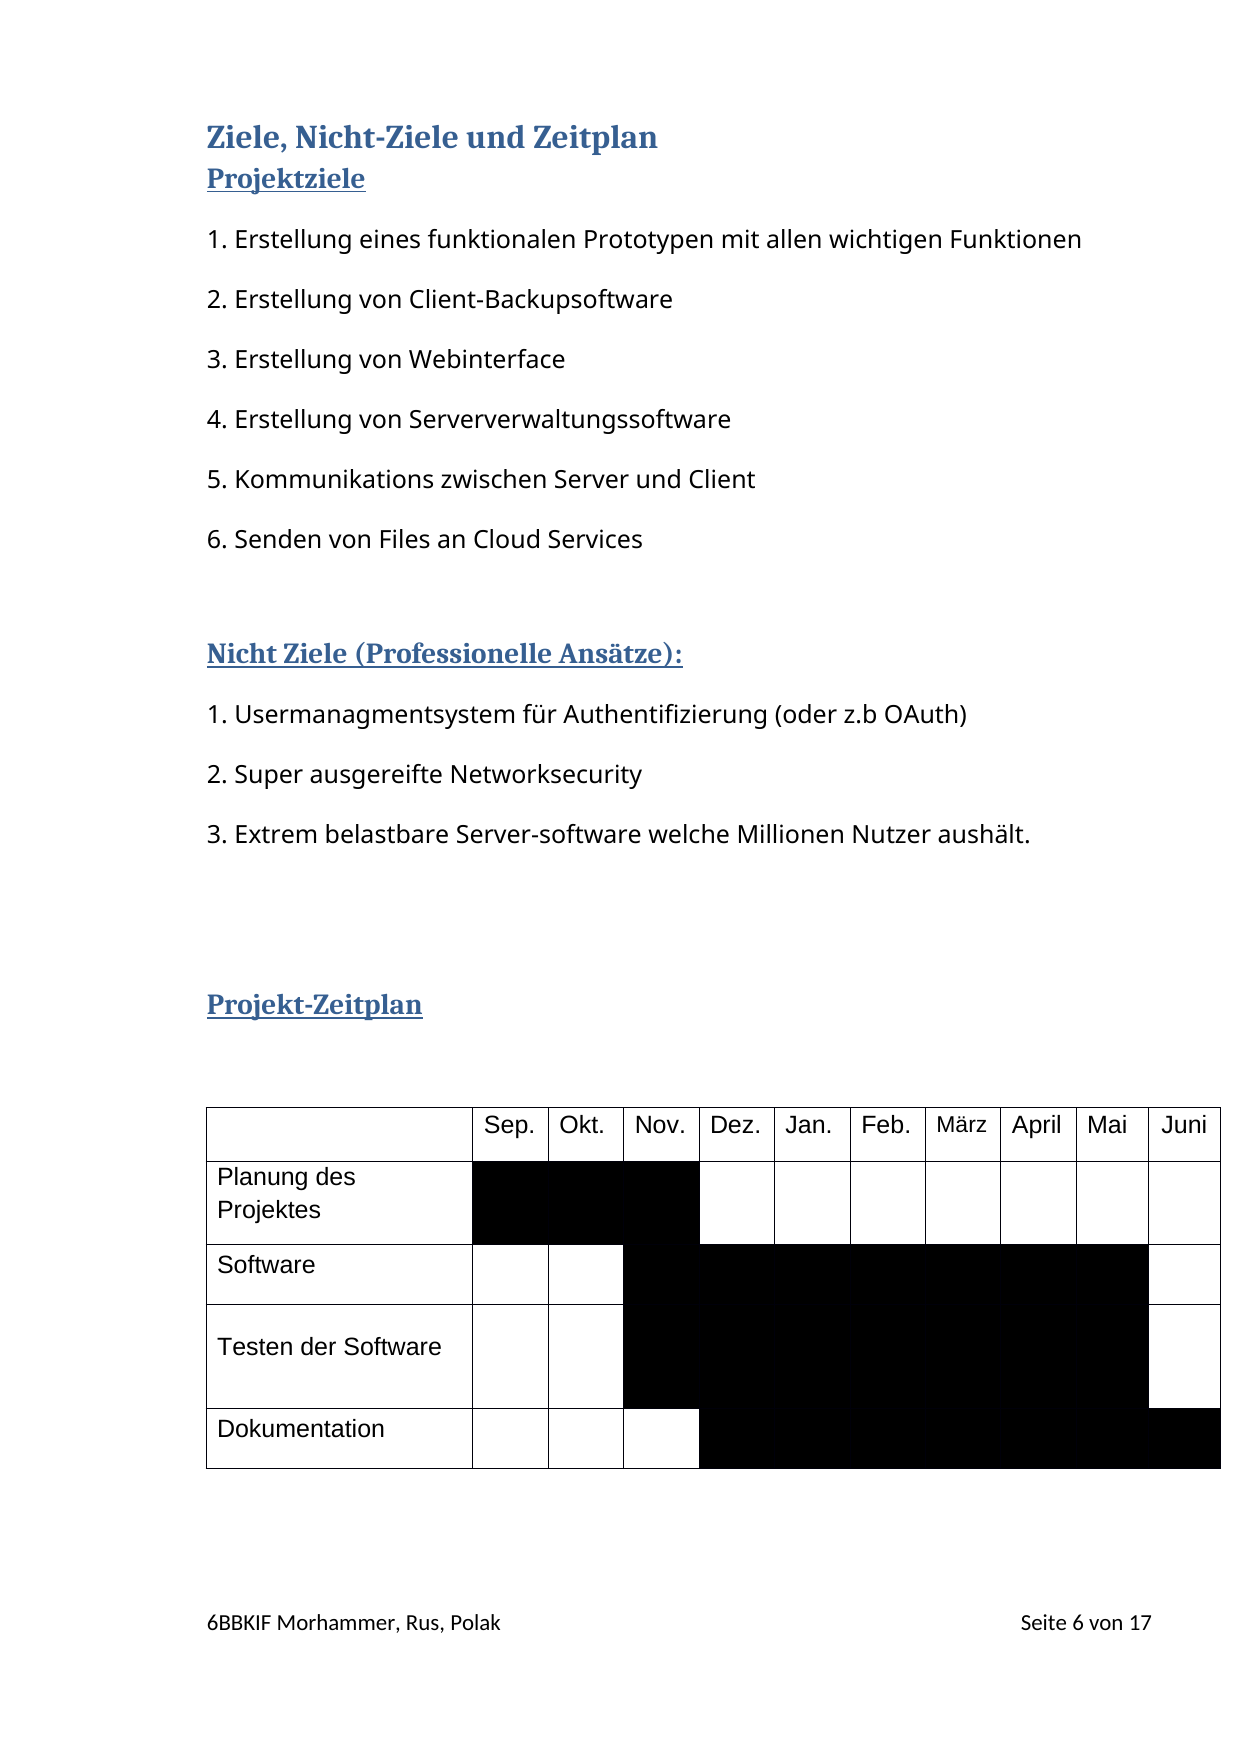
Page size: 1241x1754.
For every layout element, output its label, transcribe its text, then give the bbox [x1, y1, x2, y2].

table_header Feb. [851, 1108, 925, 1161]
table_cell Testen der Software [207, 1305, 472, 1408]
table_cell [851, 1162, 925, 1244]
table_header Dez. [700, 1108, 774, 1161]
table_cell [1001, 1162, 1076, 1244]
table_header Juni [1149, 1108, 1220, 1161]
subtitle Ziele, Nicht-Ziele und Zeitplan [207, 118, 1152, 156]
table_cell Software [207, 1245, 472, 1304]
table_cell [775, 1162, 850, 1244]
table_header Sep. [473, 1108, 548, 1161]
table_cell [851, 1305, 925, 1408]
text 1. Usermanagmentsystem für Authentifizierung (oder z.b OAuth) [207, 697, 1152, 731]
table_cell [473, 1162, 548, 1244]
table_cell [549, 1162, 623, 1244]
table_cell [700, 1409, 774, 1468]
table_cell [549, 1245, 623, 1304]
table_cell [549, 1409, 623, 1468]
table_cell [700, 1245, 774, 1304]
text 5. Kommunikations zwischen Server und Client [207, 462, 1152, 496]
table_header März [926, 1108, 1000, 1161]
table_cell [624, 1245, 699, 1304]
table_cell [549, 1305, 623, 1408]
table_cell Dokumentation [207, 1409, 472, 1468]
text Nicht Ziele (Professionelle Ansätze): [207, 637, 1152, 671]
text 4. Erstellung von Serververwaltungssoftware [207, 402, 1152, 436]
table_cell [624, 1409, 699, 1468]
text 6. Senden von Files an Cloud Services [207, 522, 1152, 556]
table_header Okt. [549, 1108, 623, 1161]
table_cell [1001, 1305, 1076, 1408]
table_cell [851, 1245, 925, 1304]
table_cell [473, 1409, 548, 1468]
table_cell [775, 1245, 850, 1304]
table_cell [624, 1162, 699, 1244]
table_cell [473, 1245, 548, 1304]
text Projektziele [207, 162, 1152, 196]
table_cell [1077, 1245, 1148, 1304]
table_cell [1077, 1409, 1148, 1468]
text 1. Erstellung eines funktionalen Prototypen mit allen wichtigen Funktionen [207, 222, 1152, 256]
table_cell [926, 1409, 1000, 1468]
table_cell [1077, 1305, 1148, 1408]
table_cell [1001, 1245, 1076, 1304]
table_header April [1001, 1108, 1076, 1161]
table_cell [1149, 1245, 1220, 1304]
table_cell [1001, 1409, 1076, 1468]
table_cell [1077, 1162, 1148, 1244]
table_cell [700, 1305, 774, 1408]
table_cell [700, 1162, 774, 1244]
table_cell [1149, 1162, 1220, 1244]
table_cell [775, 1305, 850, 1408]
table_cell [473, 1305, 548, 1408]
table_header [207, 1108, 472, 1161]
text 2. Erstellung von Client-Backupsoftware [207, 282, 1152, 316]
table_cell Planung des Projektes [207, 1162, 472, 1244]
table_cell [851, 1409, 925, 1468]
text Projekt-Zeitplan [207, 988, 1152, 1022]
table_cell [926, 1162, 1000, 1244]
table_header Nov. [624, 1108, 699, 1161]
table_cell [775, 1409, 850, 1468]
table_header Jan. [775, 1108, 850, 1161]
table_cell [1149, 1305, 1220, 1408]
text 3. Erstellung von Webinterface [207, 342, 1152, 376]
table_cell [926, 1245, 1000, 1304]
text 3. Extrem belastbare Server-software welche Millionen Nutzer aushält. [207, 817, 1152, 851]
table_cell [624, 1305, 699, 1408]
text 2. Super ausgereifte Networksecurity [207, 757, 1152, 791]
table_cell [926, 1305, 1000, 1408]
table_header Mai [1077, 1108, 1148, 1161]
table_cell [1149, 1409, 1220, 1468]
